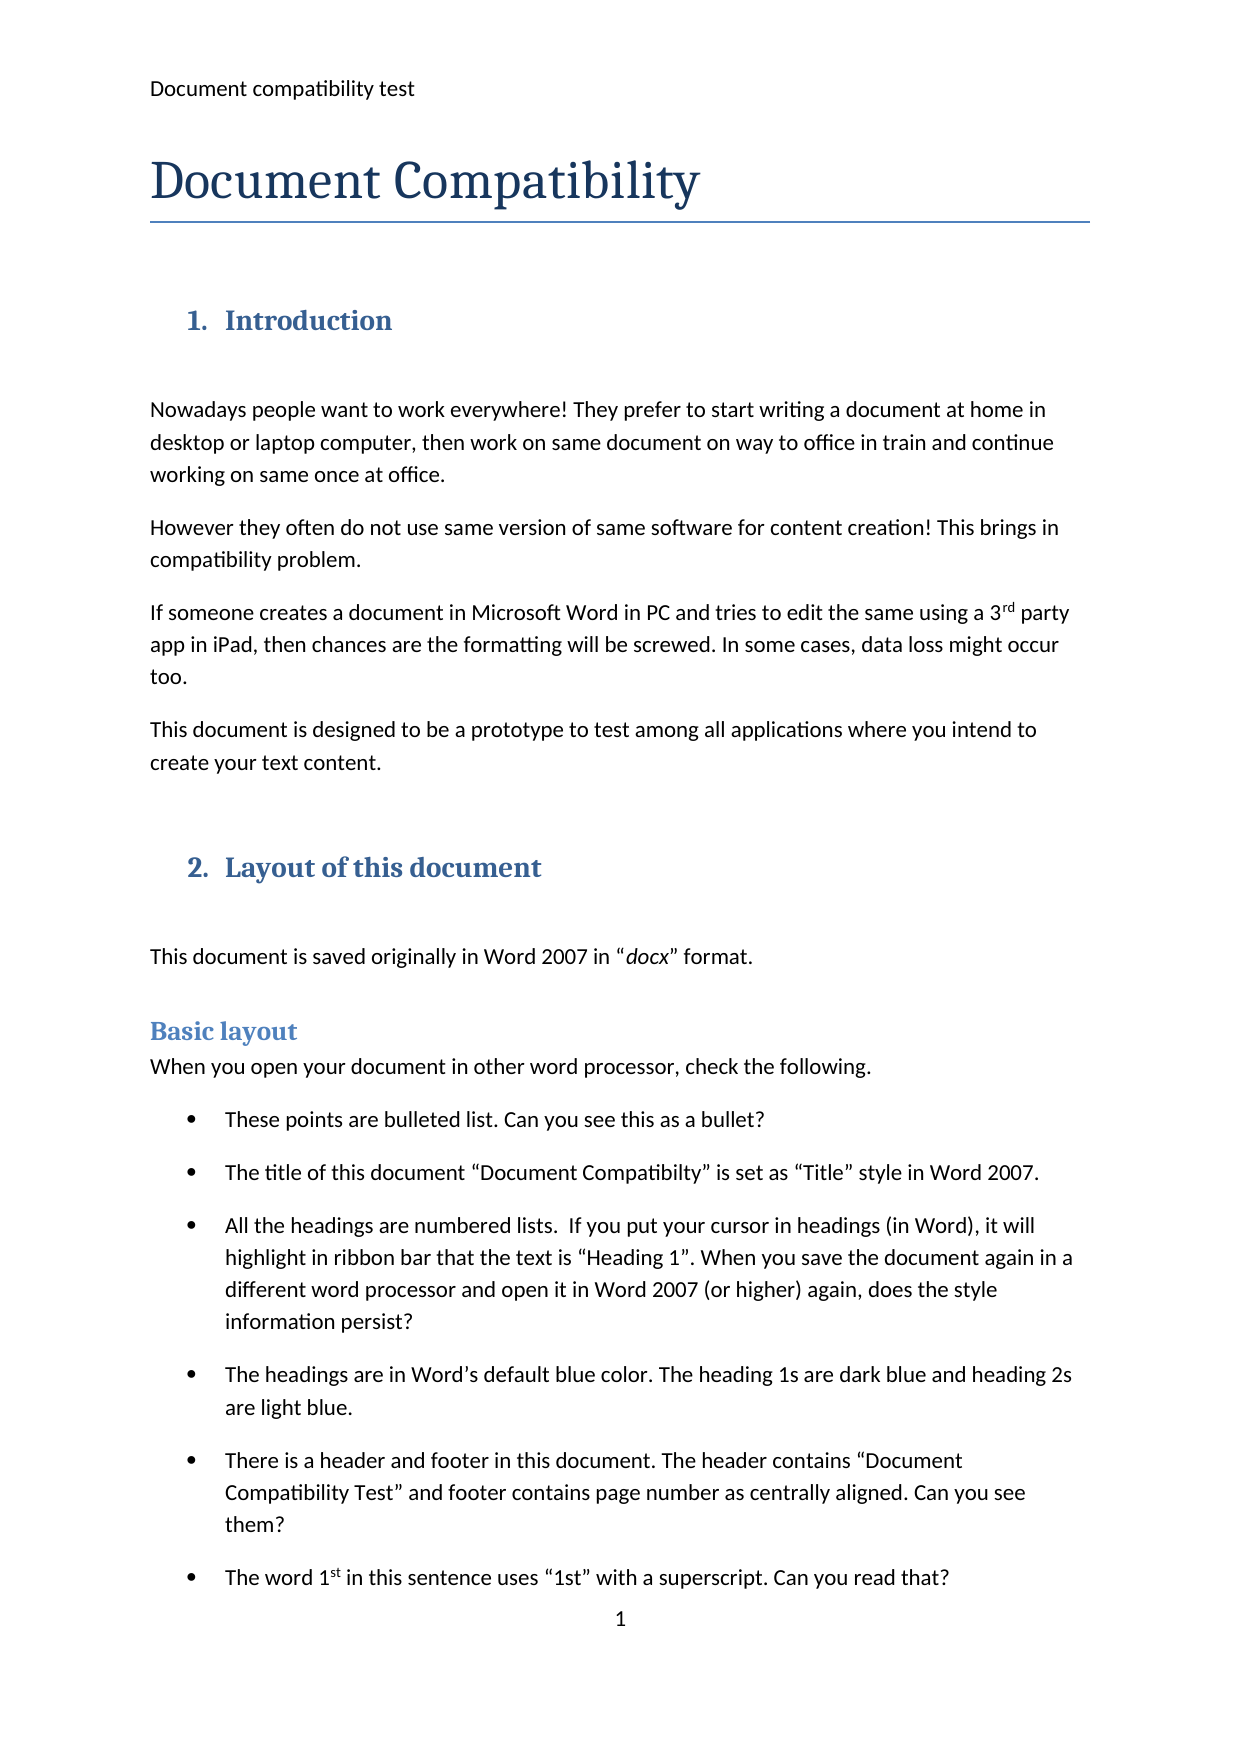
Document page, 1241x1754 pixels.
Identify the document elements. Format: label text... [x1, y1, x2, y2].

text When you open your document in other word processor, check the following. [150, 1052, 1090, 1080]
list There is a header and footer in this document. The header contains “Document Compatibility Test” and footer contains page number as centrally aligned. Can you see them? [187, 1446, 1090, 1538]
title Document Compatibility [150, 150, 1090, 221]
subtitle Introduction [187, 304, 1090, 337]
subtitle Basic layout [150, 1016, 1090, 1047]
text This document is designed to be a prototype to test among all applications where you intend to create your text content. [150, 716, 1090, 776]
text This document is saved originally in Word 2007 in “docx” format. [150, 942, 1090, 970]
text If someone creates a document in Microsoft Word in PC and tries to edit the same using a 3rd party app in iPad, then chances are the formatting will be screwed. In some cases, data loss might occur too. [150, 598, 1090, 691]
text Nowadays people want to work everywhere! They prefer to start writing a document at home in desktop or laptop computer, then work on same document on way to office in train and continue working on same once at office. [150, 396, 1090, 488]
list The headings are in Word’s default blue color. The heading 1s are dark blue and heading 2s are light blue. [187, 1361, 1090, 1421]
subtitle Layout of this document [187, 851, 1090, 884]
list All the headings are numbered lists. If you put your cursor in headings (in Word), it will highlight in ribbon bar that the text is “Heading 1”. When you save the document again in a different word processor and open it in Word 2007 (or higher) again, does the style information persist? [187, 1211, 1090, 1336]
text However they often do not use same version of same software for content creation! This brings in compatibility problem. [150, 513, 1090, 573]
list The title of this document “Document Compatibilty” is set as “Title” style in Word 2007. [187, 1158, 1090, 1186]
list These points are bulleted list. Can you see this as a bullet? [187, 1105, 1090, 1133]
list The word 1st in this sentence uses “1st” with a superscript. Can you read that? [187, 1563, 1090, 1591]
